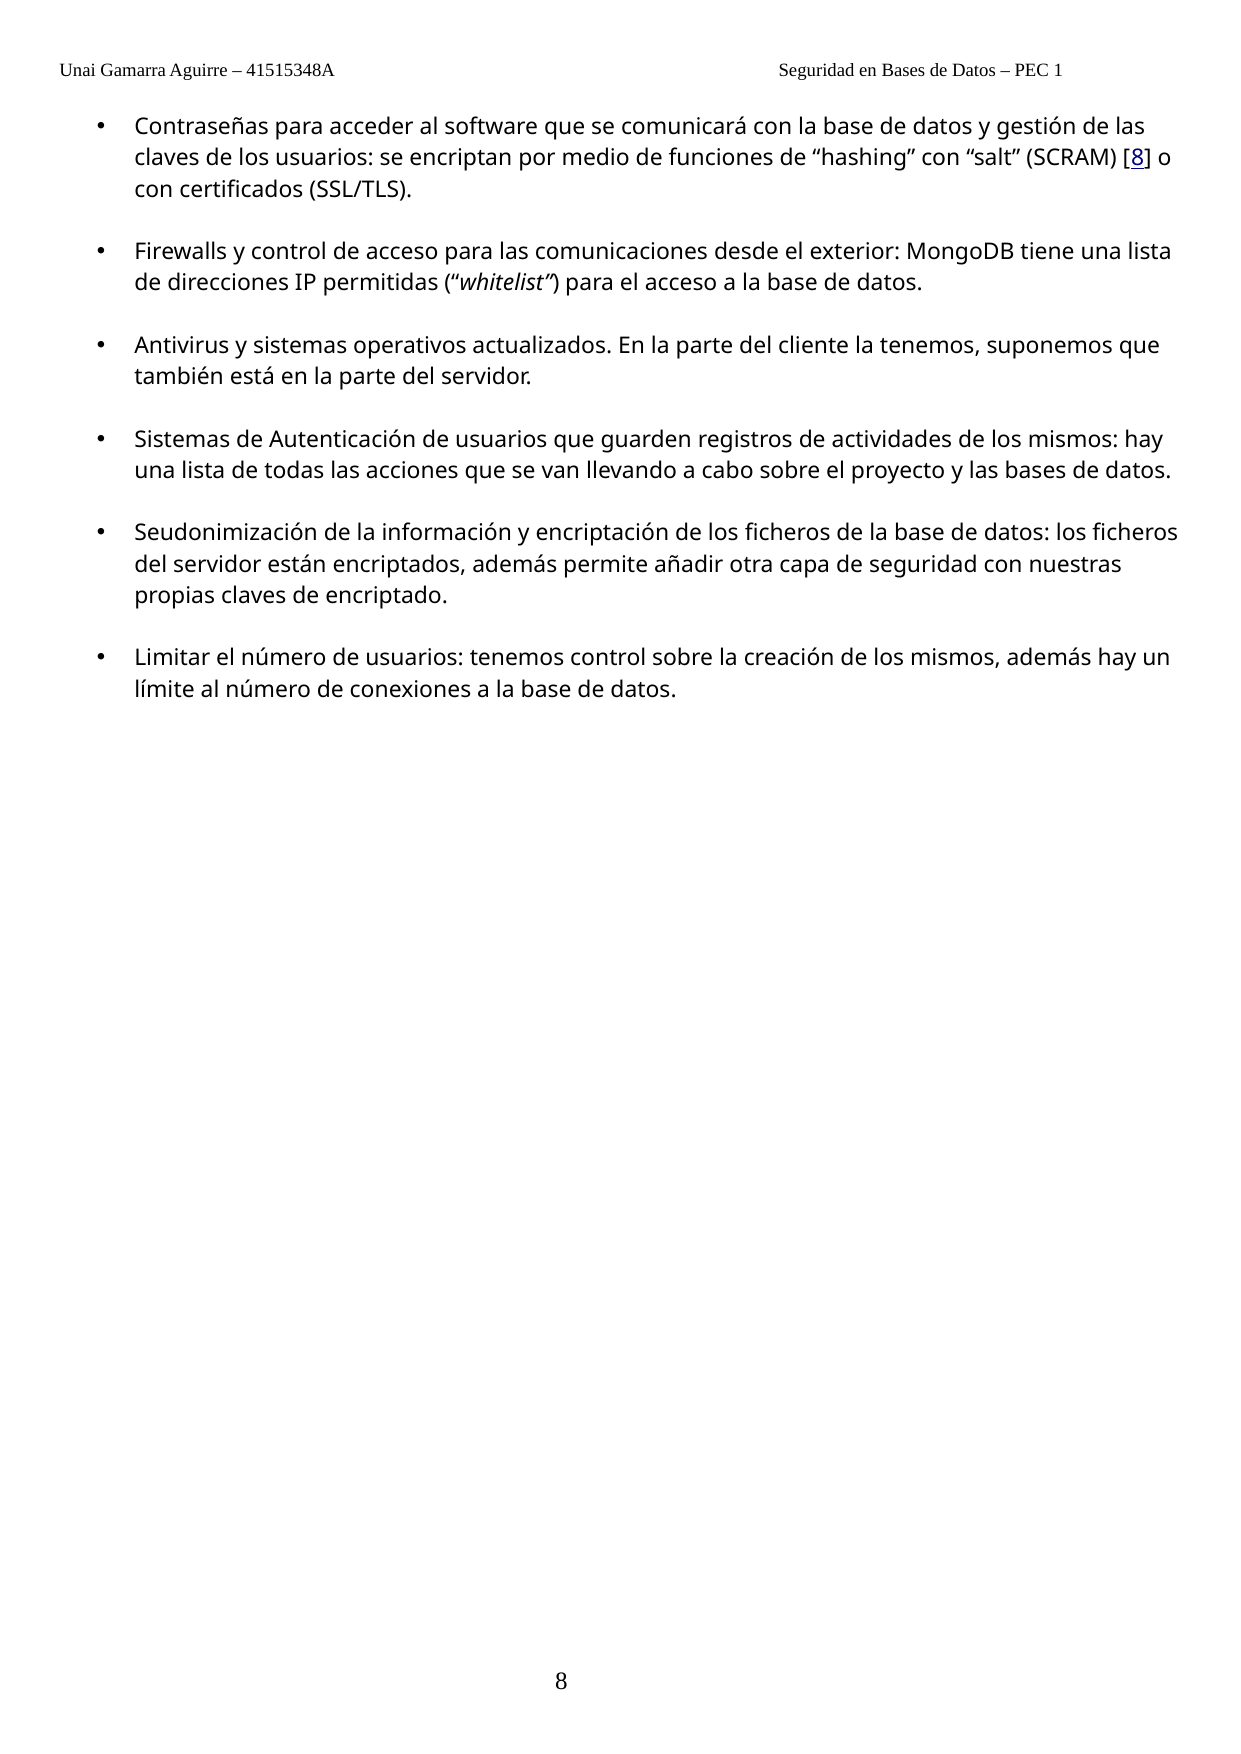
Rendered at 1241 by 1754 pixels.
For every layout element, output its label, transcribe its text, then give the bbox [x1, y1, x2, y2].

list Limitar el número de usuarios: tenemos control sobre la creación de los mismos, además hay un límite al número de conexiones a la base de datos. [97, 641, 1181, 704]
list Seudonimización de la información y encriptación de los ficheros de la base de datos: los ficheros del servidor están encriptados, además permite añadir otra capa de seguridad con nuestras propias claves de encriptado. [97, 516, 1181, 610]
list Sistemas de Autenticación de usuarios que guarden registros de actividades de los mismos: hay una lista de todas las acciones que se van llevando a cabo sobre el proyecto y las bases de datos. [97, 423, 1181, 485]
list Antivirus y sistemas operativos actualizados. En la parte del cliente la tenemos, suponemos que también está en la parte del servidor. [97, 329, 1181, 391]
list Firewalls y control de acceso para las comunicaciones desde el exterior: MongoDB tiene una lista de direcciones IP permitidas (“whitelist”) para el acceso a la base de datos. [97, 235, 1181, 298]
list Contraseñas para acceder al software que se comunicará con la base de datos y gestión de las claves de los usuarios: se encriptan por medio de funciones de “hashing” con “salt” (SCRAM) [8] o con certificados (SSL/TLS). [97, 110, 1181, 204]
